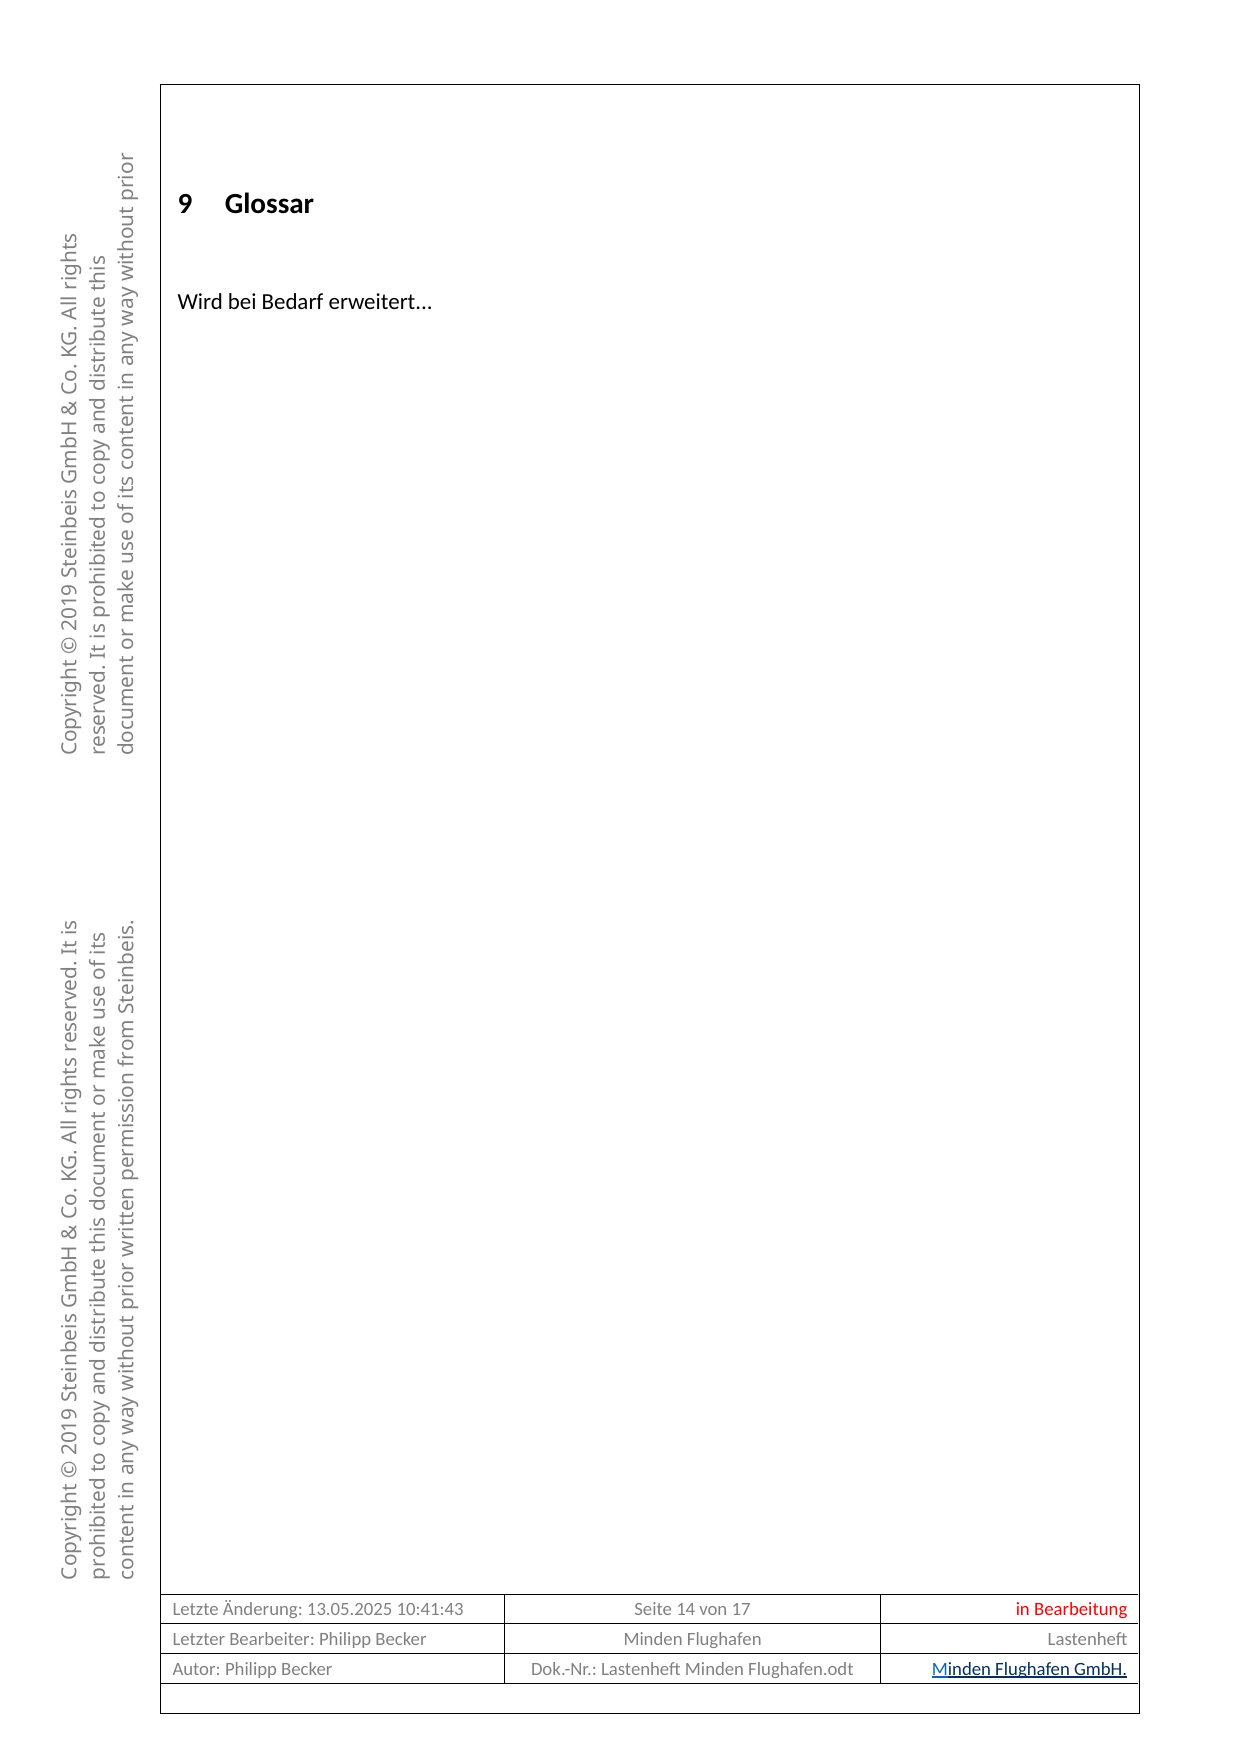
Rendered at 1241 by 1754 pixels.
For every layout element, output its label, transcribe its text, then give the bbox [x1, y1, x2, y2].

subtitle Glossar [177, 186, 1122, 221]
text Wird bei Bedarf erweitert... [177, 287, 1122, 315]
